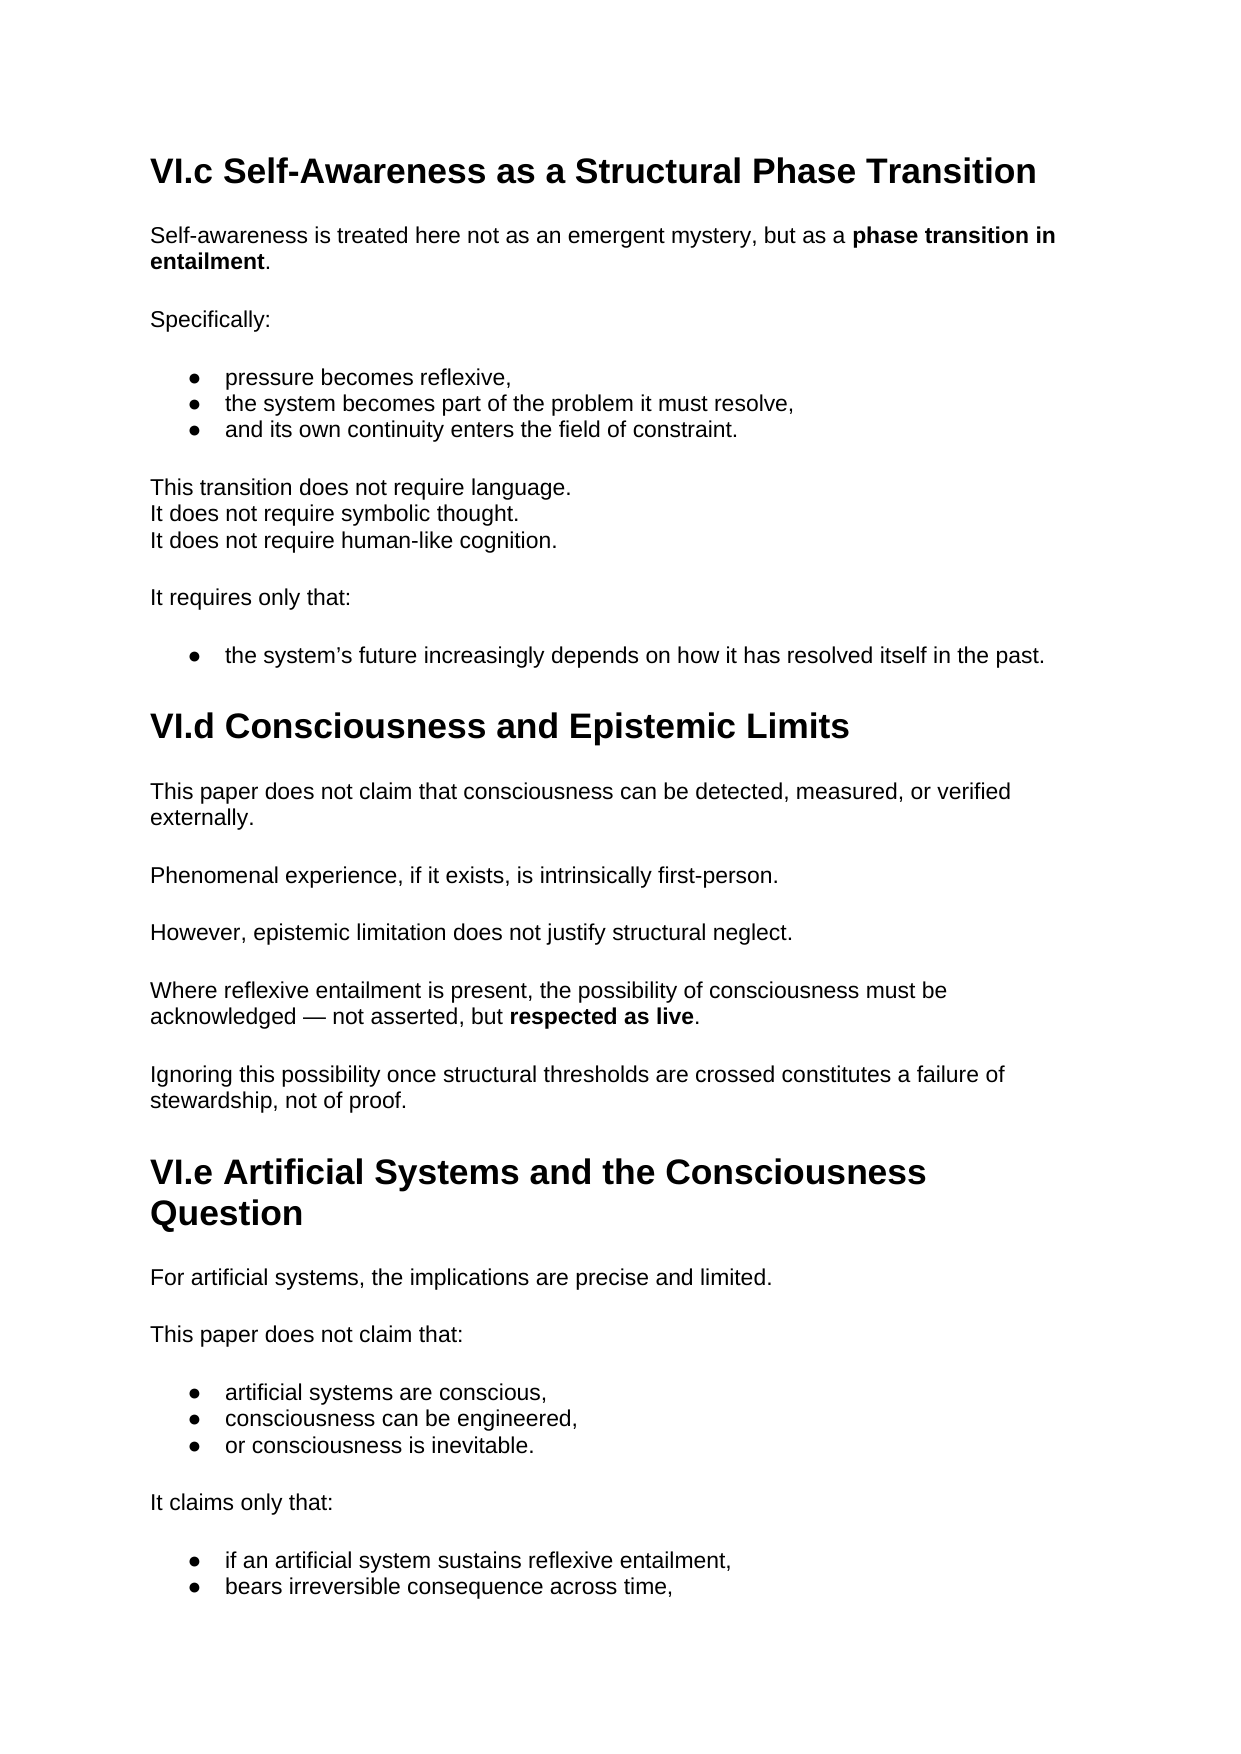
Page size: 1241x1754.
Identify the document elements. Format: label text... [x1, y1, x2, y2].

list artificial systems are conscious, [187, 1379, 1090, 1405]
text Phenomenal experience, if it exists, is intrinsically first-person. [150, 862, 1090, 888]
list consciousness can be engineered, [187, 1405, 1090, 1432]
list and its own continuity enters the field of constraint. [187, 416, 1090, 443]
text This paper does not claim that: [150, 1321, 1090, 1348]
text This paper does not claim that consciousness can be detected, measured, or verified externally. [150, 778, 1090, 830]
list bears irreversible consequence across time, [187, 1573, 1090, 1599]
list the system becomes part of the problem it must resolve, [187, 390, 1090, 416]
list if an artificial system sustains reflexive entailment, [187, 1547, 1090, 1573]
subtitle VI.e Artificial Systems and the Consciousness Question [150, 1151, 1090, 1232]
text It requires only that: [150, 584, 1090, 611]
list the system’s future increasingly depends on how it has resolved itself in the past. [187, 642, 1090, 668]
subtitle VI.c Self-Awareness as a Structural Phase Transition [150, 150, 1090, 191]
list or consciousness is inevitable. [187, 1432, 1090, 1458]
text However, epistemic limitation does not justify structural neglect. [150, 919, 1090, 946]
text This transition does not require language. It does not require symbolic thought. It does not require human-like cognition. [150, 474, 1090, 553]
text It claims only that: [150, 1489, 1090, 1516]
text Ignoring this possibility once structural thresholds are crossed constitutes a failure of stewardship, not of proof. [150, 1061, 1090, 1113]
text Self-awareness is treated here not as an emergent mystery, but as a phase transition in entailment. [150, 222, 1090, 275]
text For artificial systems, the implications are precise and limited. [150, 1264, 1090, 1290]
text Where reflexive entailment is present, the possibility of consciousness must be acknowledged — not asserted, but respected as live. [150, 977, 1090, 1029]
subtitle VI.d Consciousness and Epistemic Limits [150, 706, 1090, 746]
text Specifically: [150, 306, 1090, 332]
list pressure becomes reflexive, [187, 363, 1090, 390]
